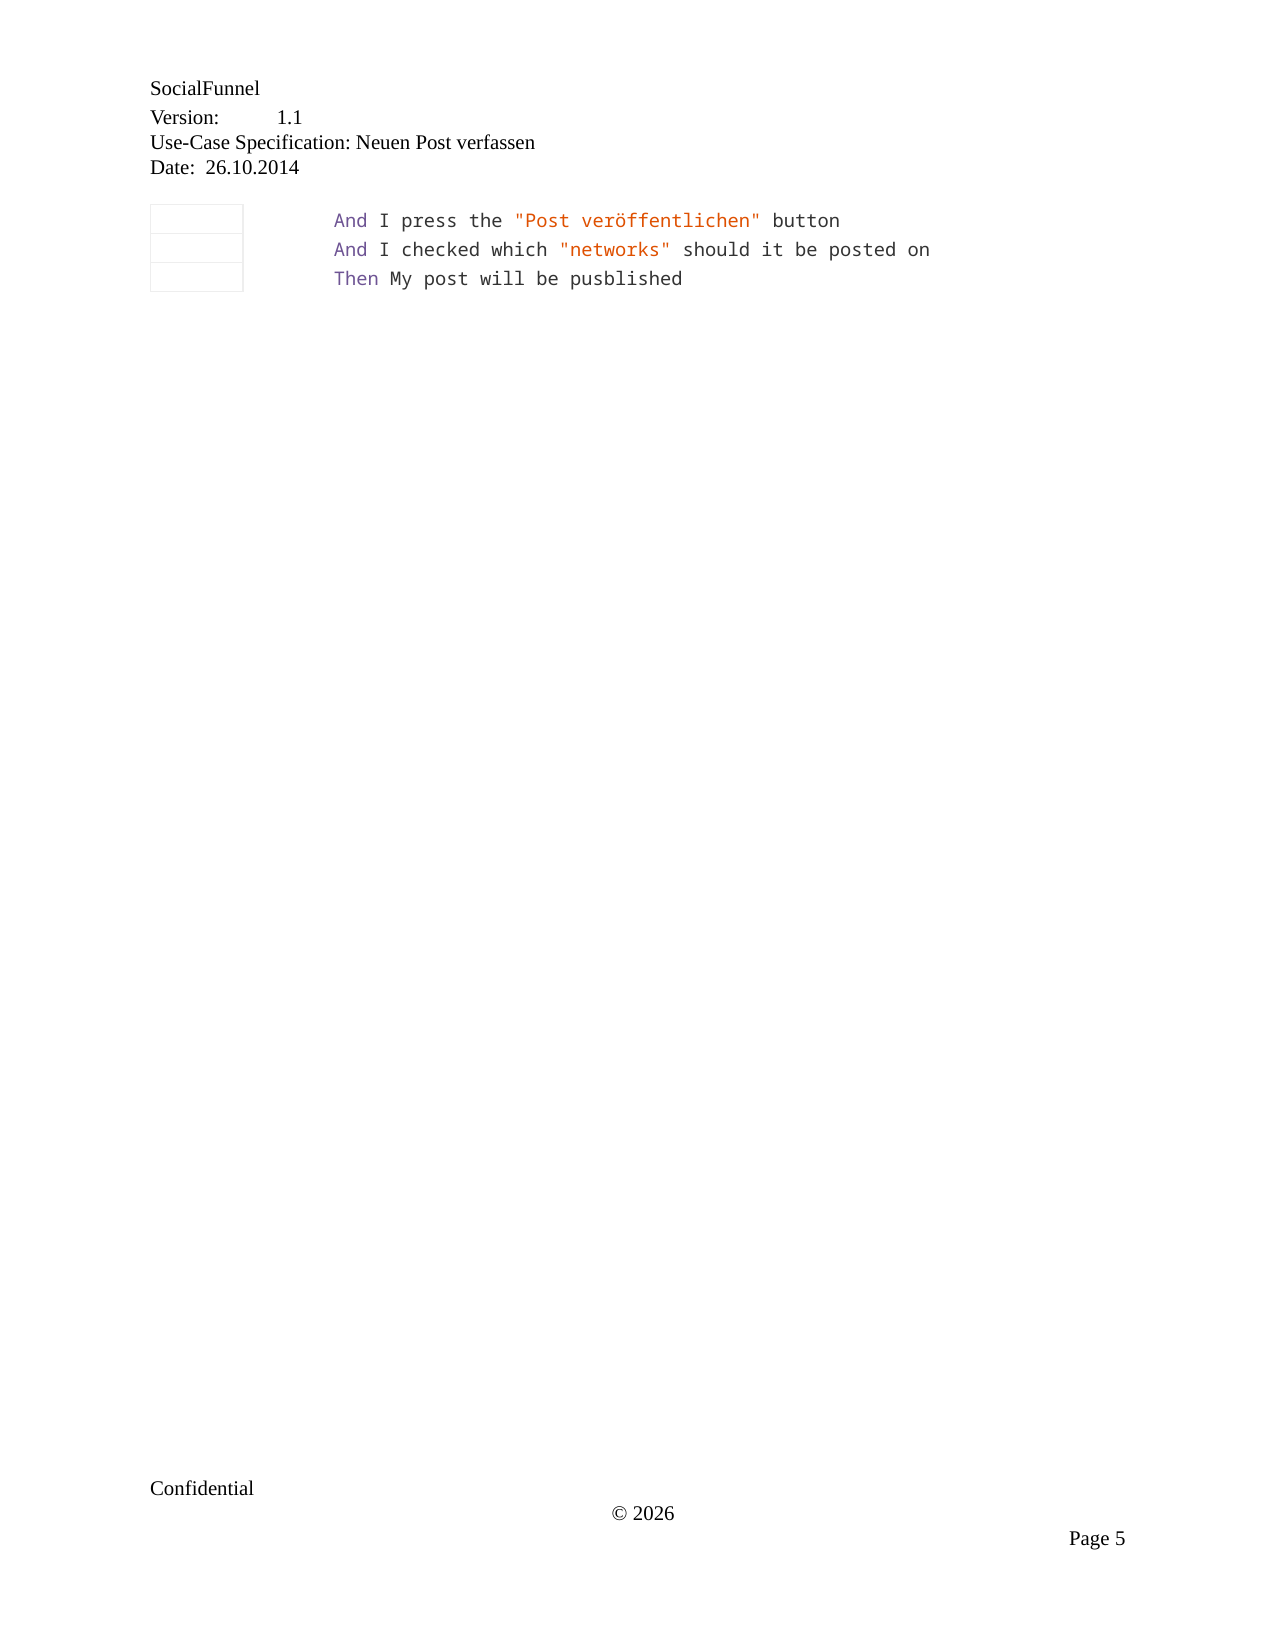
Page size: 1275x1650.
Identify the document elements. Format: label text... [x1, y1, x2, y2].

table_cell [151, 205, 242, 233]
table_cell And I checked which "networks" should it be posted on [244, 233, 968, 262]
table_cell [151, 234, 242, 262]
table_cell And I press the "Post veröffentlichen" button [244, 204, 968, 233]
table_cell Then My post will be pusblished [244, 262, 968, 291]
table_cell [151, 263, 242, 291]
